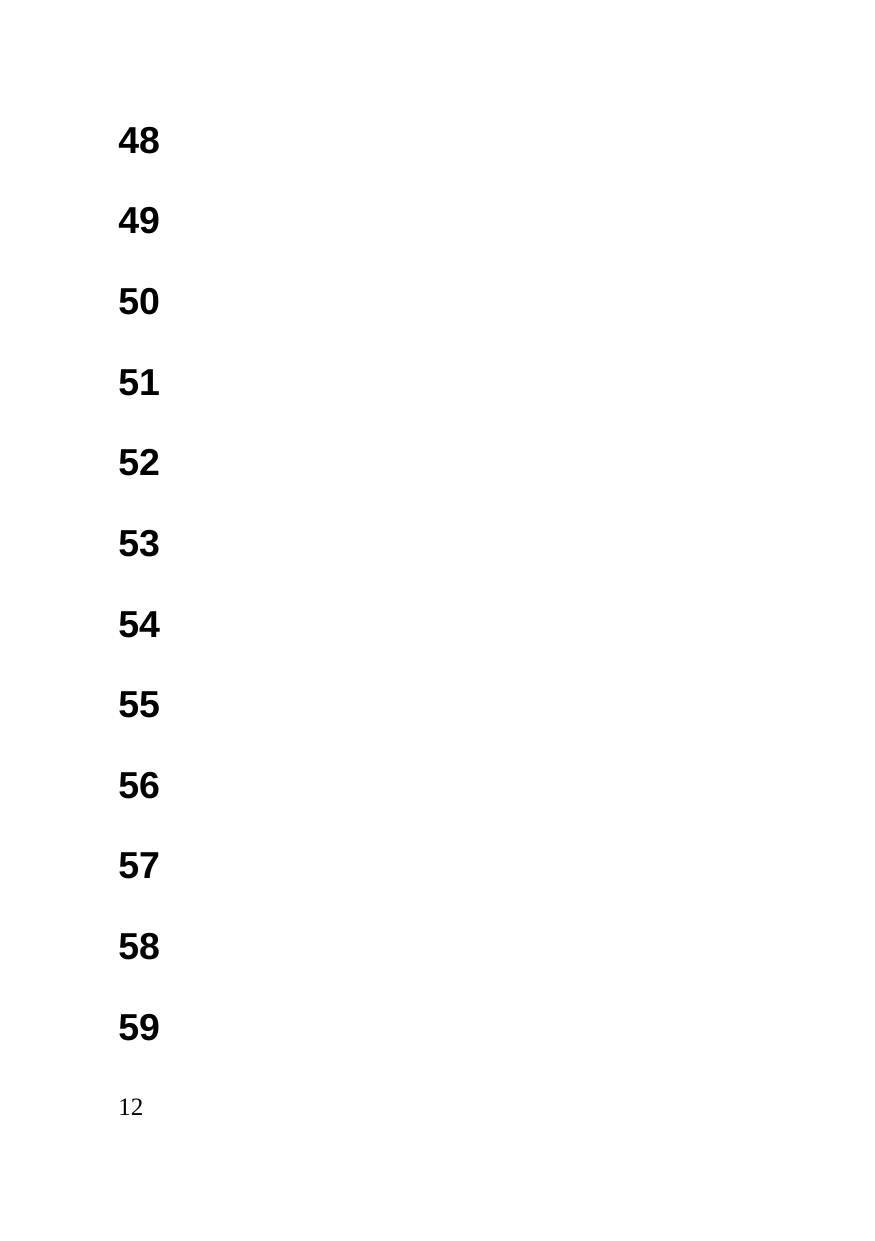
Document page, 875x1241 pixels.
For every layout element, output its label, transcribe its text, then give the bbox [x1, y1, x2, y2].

subtitle 59 [118, 1005, 756, 1048]
subtitle 53 [118, 521, 756, 564]
subtitle 57 [118, 844, 756, 887]
subtitle 55 [118, 682, 756, 726]
subtitle 52 [118, 441, 756, 484]
subtitle 49 [118, 199, 756, 242]
subtitle 50 [118, 279, 756, 322]
subtitle 48 [118, 118, 756, 161]
subtitle 54 [118, 602, 756, 645]
subtitle 58 [118, 924, 756, 967]
subtitle 56 [118, 763, 756, 806]
subtitle 51 [118, 360, 756, 403]
